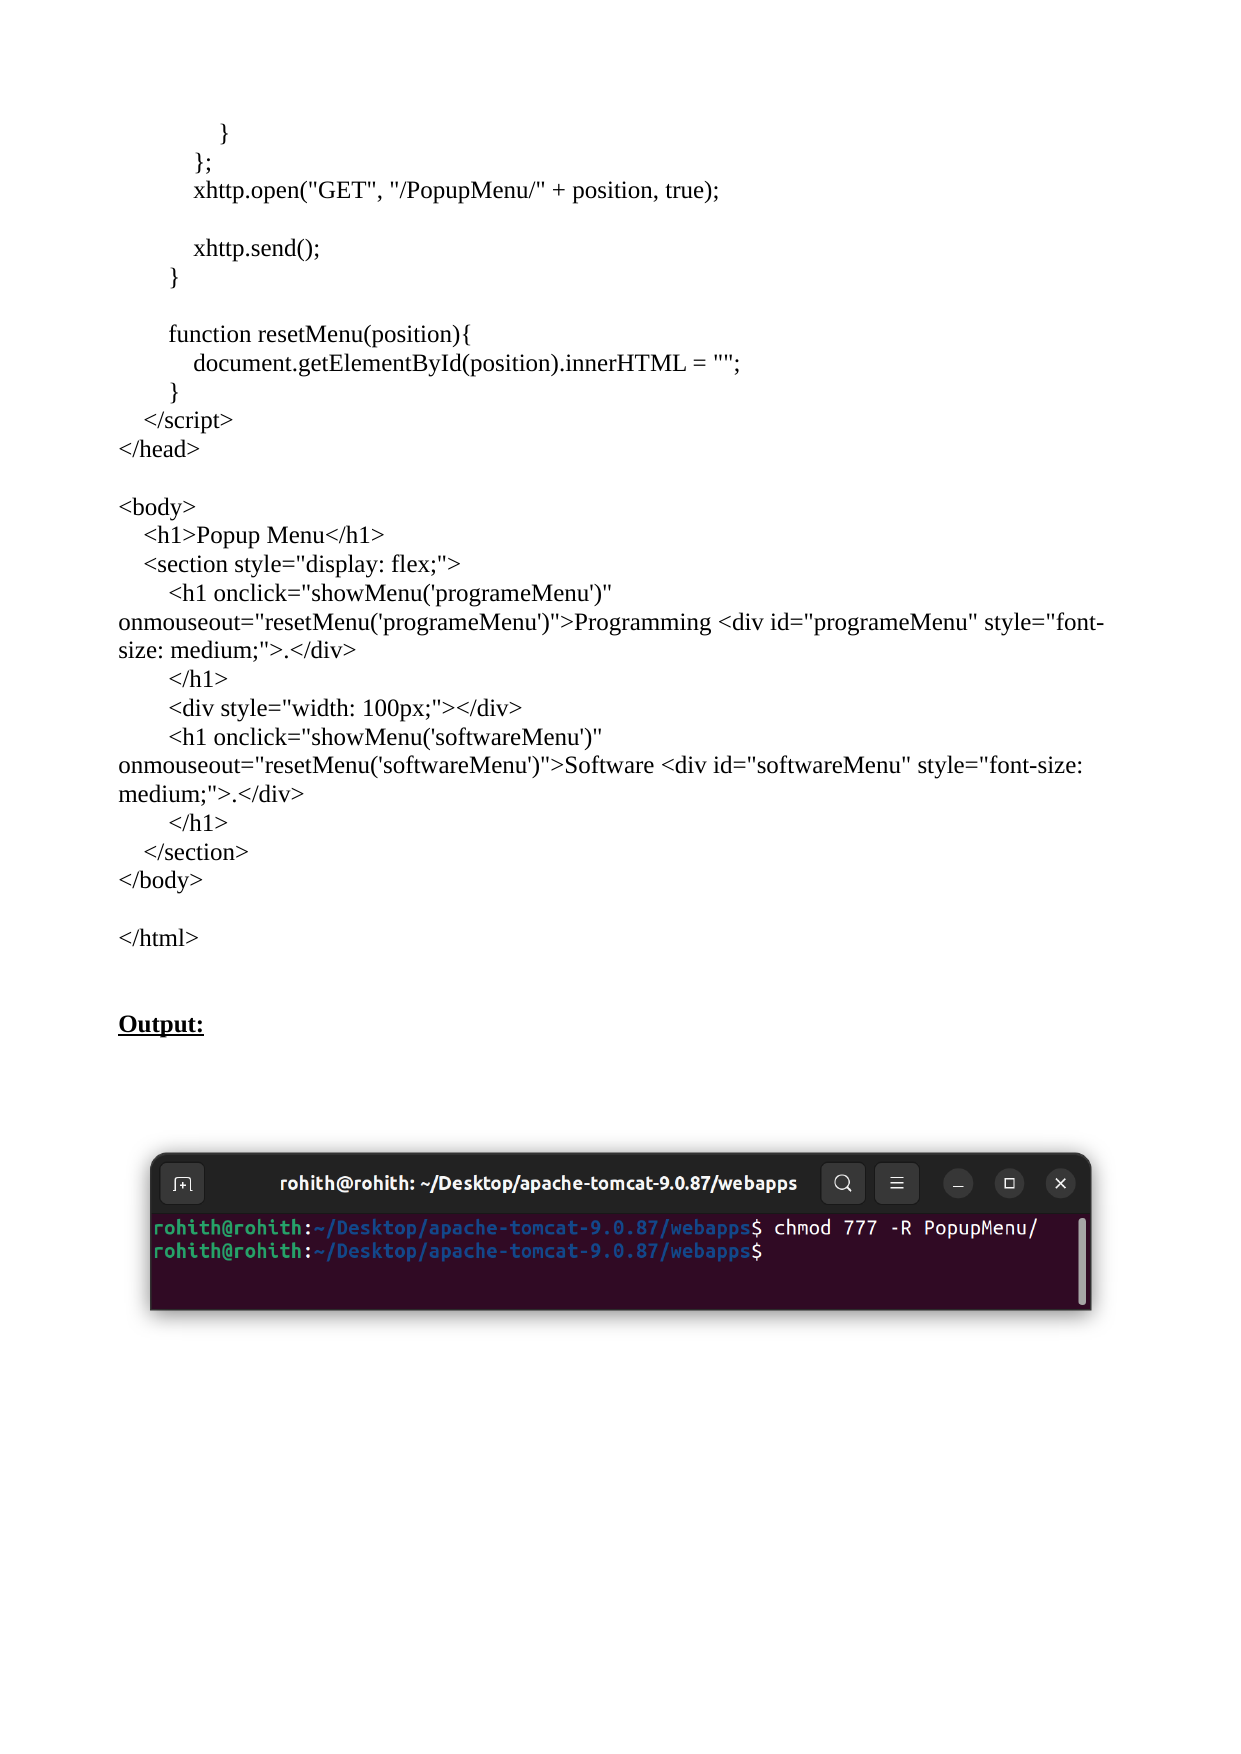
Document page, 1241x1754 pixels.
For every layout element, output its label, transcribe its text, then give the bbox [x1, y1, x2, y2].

text document.getElementById(position).innerHTML = ""; [118, 348, 1122, 377]
text <h1>Popup Menu</h1> [118, 521, 1122, 549]
text </html> [118, 923, 1122, 952]
text Output: [118, 1009, 1122, 1038]
text </h1> [118, 664, 1122, 693]
text </h1> [118, 808, 1122, 837]
text </section> [118, 837, 1122, 866]
text function resetMenu(position){ [118, 319, 1122, 348]
text xhttp.send(); [118, 233, 1122, 262]
text <body> [118, 492, 1122, 521]
text <h1 onclick="showMenu('softwareMenu')" onmouseout="resetMenu('softwareMenu')">Software <div id="softwareMenu" style="font-size: medium;">.</div> [118, 722, 1122, 808]
text } [118, 262, 1122, 291]
text <div style="width: 100px;"></div> [118, 693, 1122, 722]
text <h1 onclick="showMenu('programeMenu')" onmouseout="resetMenu('programeMenu')">Programming <div id="programeMenu" style="font-size: medium;">.</div> [118, 578, 1122, 664]
text } [118, 377, 1122, 406]
text </head> [118, 434, 1122, 463]
text <section style="display: flex;"> [118, 549, 1122, 578]
picture [118, 1124, 1123, 1346]
text </script> [118, 406, 1122, 434]
text </body> [118, 866, 1122, 894]
text xhttp.open("GET", "/PopupMenu/" + position, true); [118, 176, 1122, 204]
text }; [118, 147, 1122, 176]
text } [118, 118, 1122, 147]
